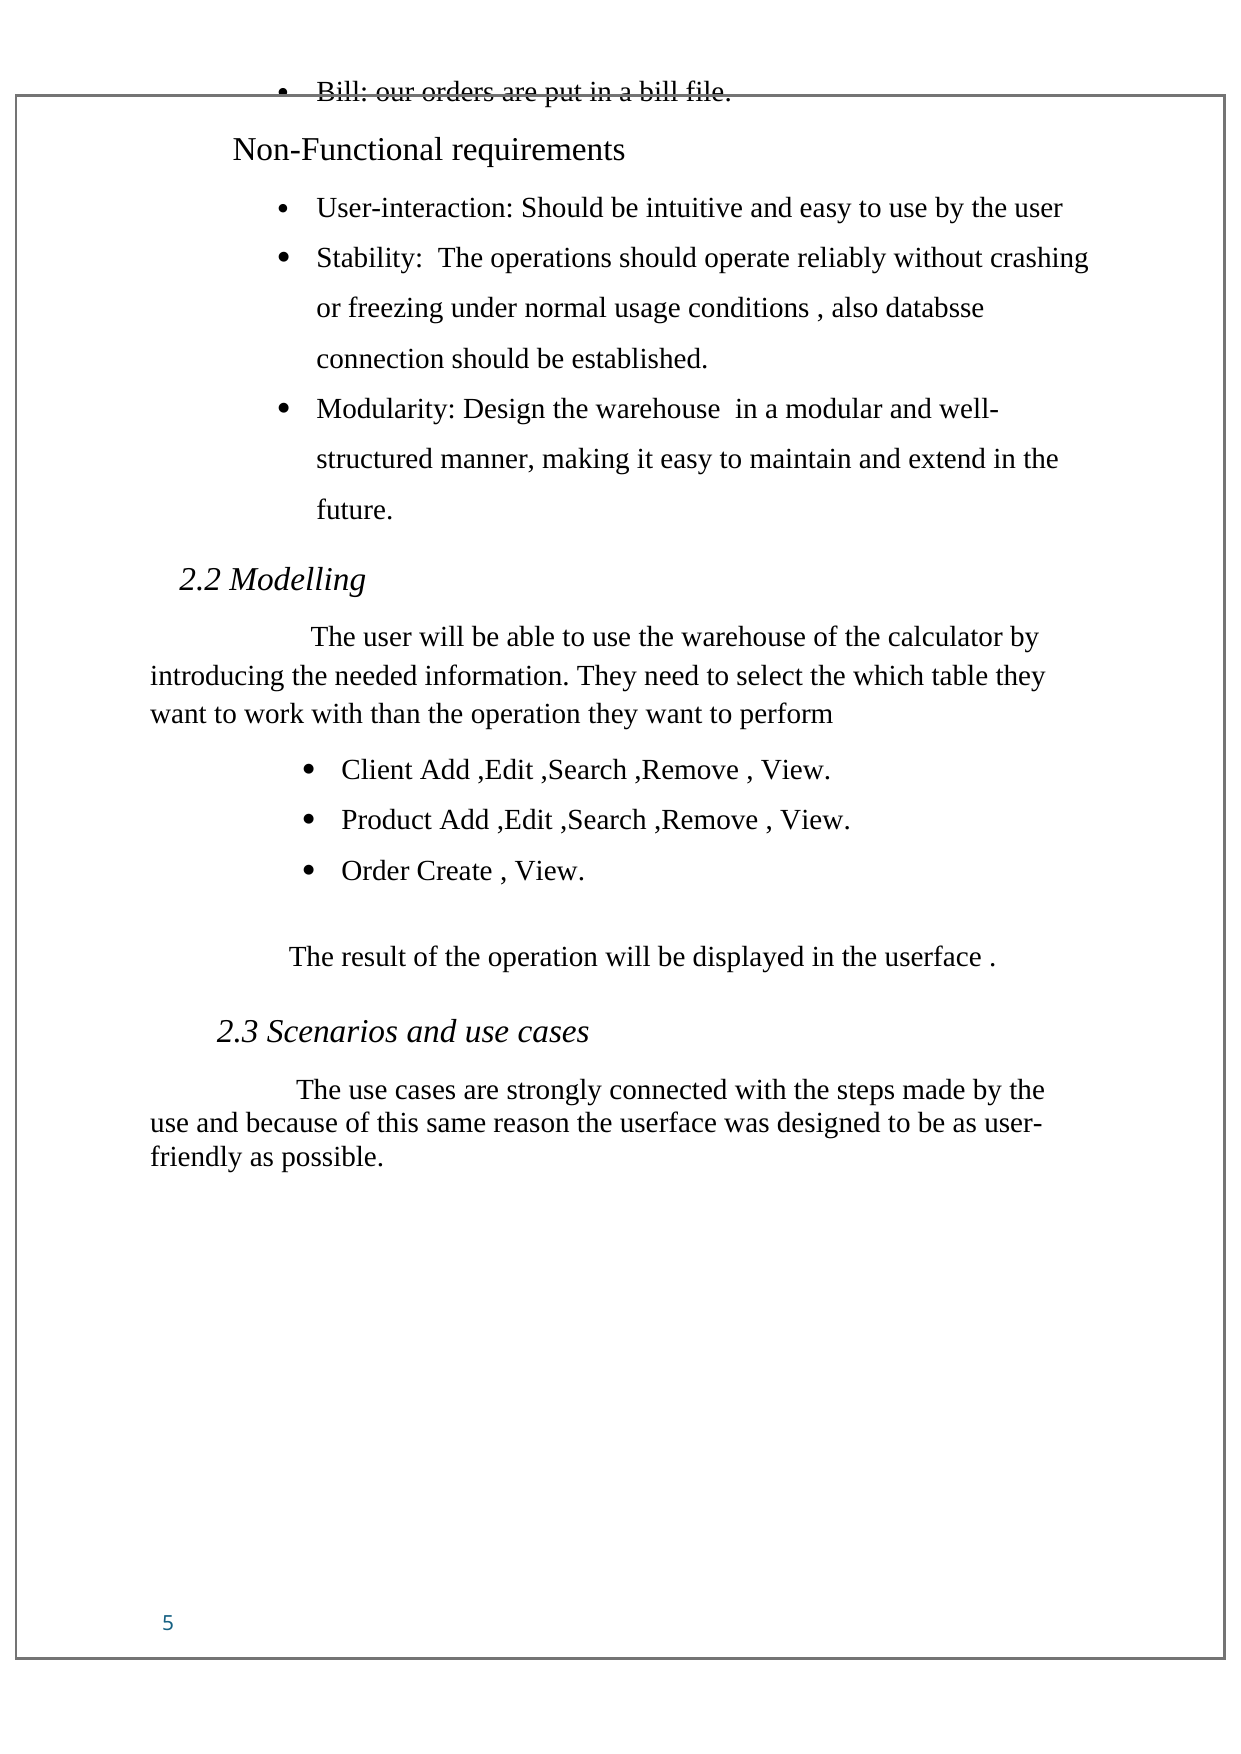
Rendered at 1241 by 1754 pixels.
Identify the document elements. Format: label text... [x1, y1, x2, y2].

list Bill: our orders are put in a bill file. [548, 97, 1090, 107]
list Client Add ,Edit ,Search ,Remove , View. [304, 752, 1090, 786]
list Product Add ,Edit ,Search ,Remove , View. [304, 802, 1090, 836]
text 2.2 Modelling [150, 559, 1090, 597]
list Bill: our orders are put in a bill file. [279, 97, 546, 107]
list User-interaction: Should be intuitive and easy to use by the user [279, 190, 1090, 223]
list Stability: The operations should operate reliably without crashing or freezing under normal usage conditions , also databsse connection should be established. [279, 240, 1090, 374]
text 2.3 Scenarios and use cases [150, 1011, 1090, 1049]
text Non-Functional requirements [150, 129, 1090, 167]
text The user will be able to use the warehouse of the calculator by introducing the needed information. They need to select the which table they want to work with than the operation they want to perform [150, 619, 1090, 730]
list Modularity: Design the warehouse in a modular and well-structured manner, making it easy to maintain and extend in the future. [279, 391, 1090, 525]
list Order Create , View. [304, 853, 1090, 886]
text The use cases are strongly connected with the steps made by the use and because of this same reason the userface was designed to be as user-friendly as possible. [150, 1072, 1090, 1173]
list Bill: our orders are put in a bill file. [279, 74, 1090, 94]
text The result of the operation will be displayed in the userface . [150, 939, 1090, 973]
